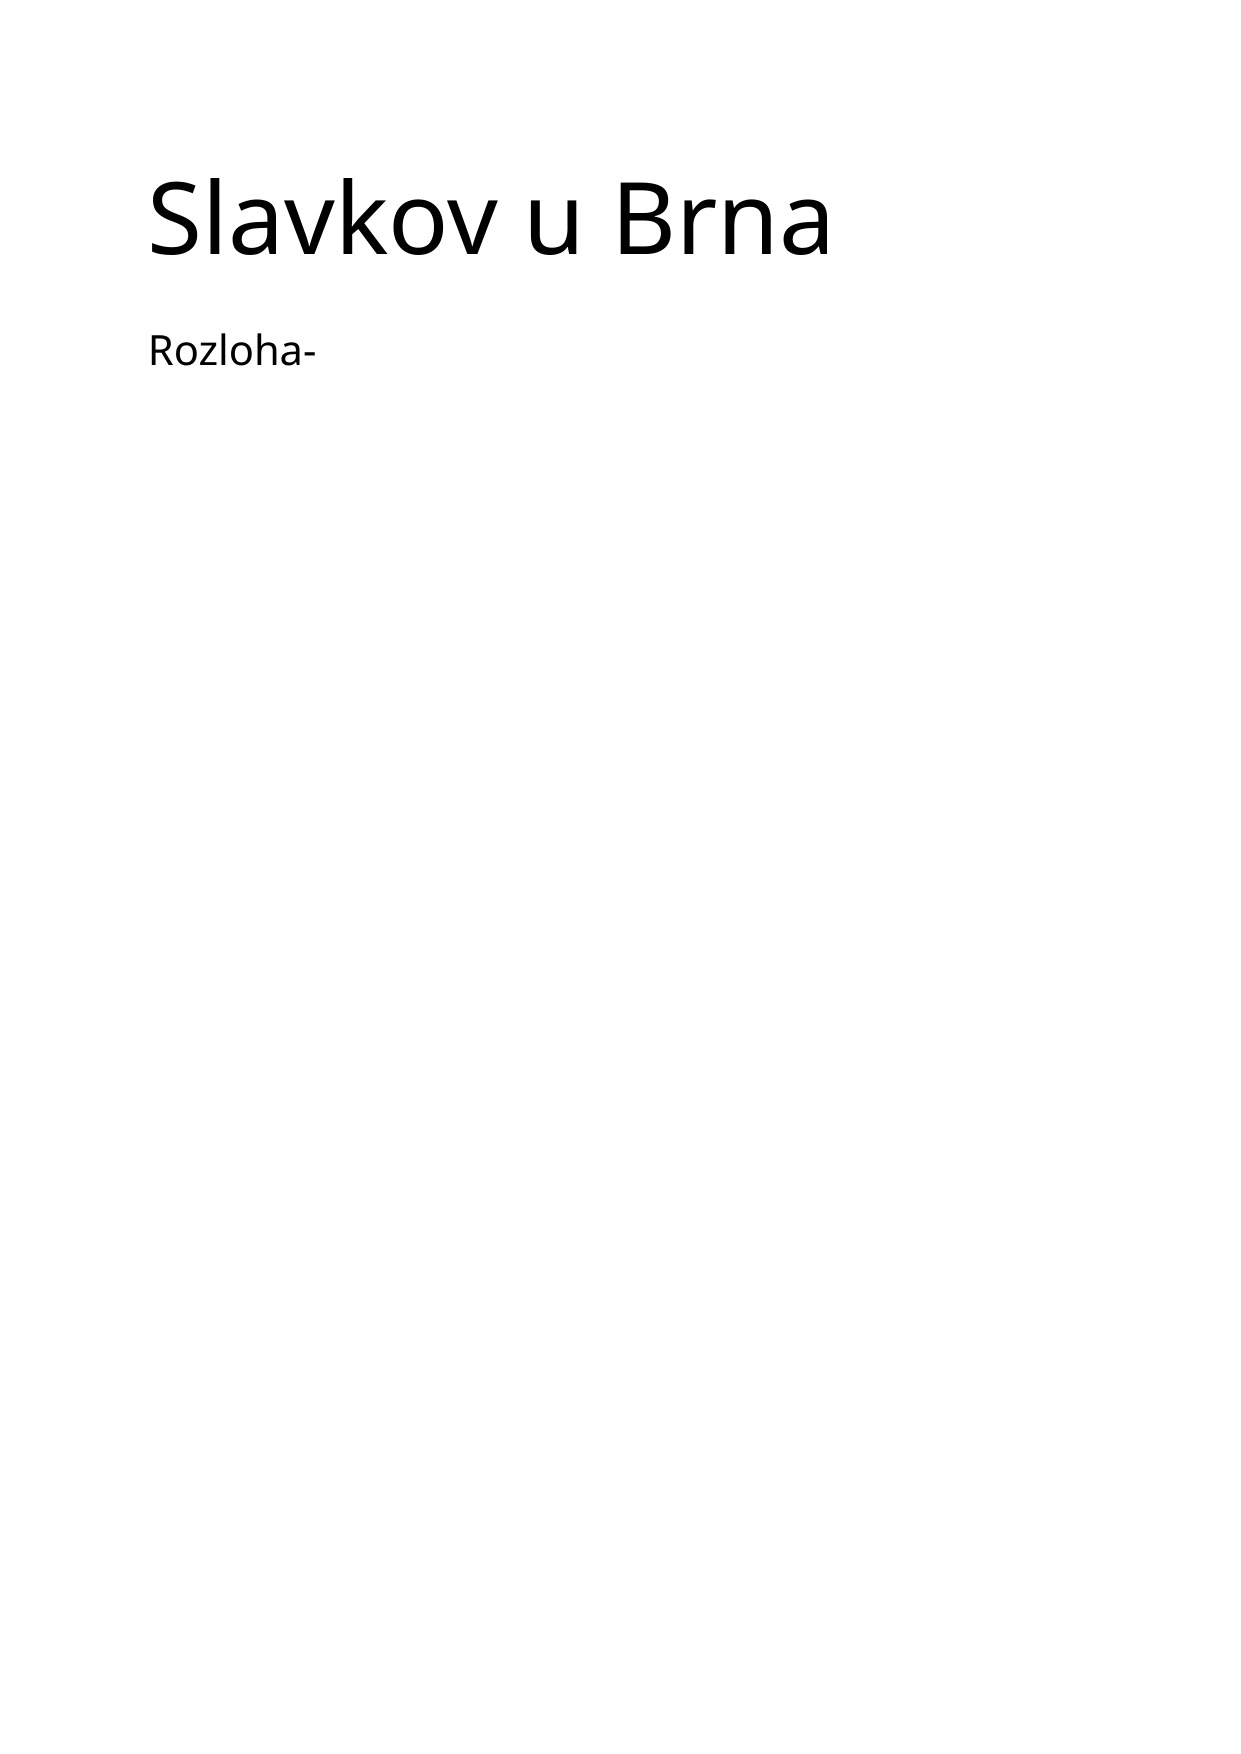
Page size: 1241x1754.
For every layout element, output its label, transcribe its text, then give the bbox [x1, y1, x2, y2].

text Rozloha- [148, 321, 1093, 378]
text Slavkov u Brna [148, 148, 1093, 284]
